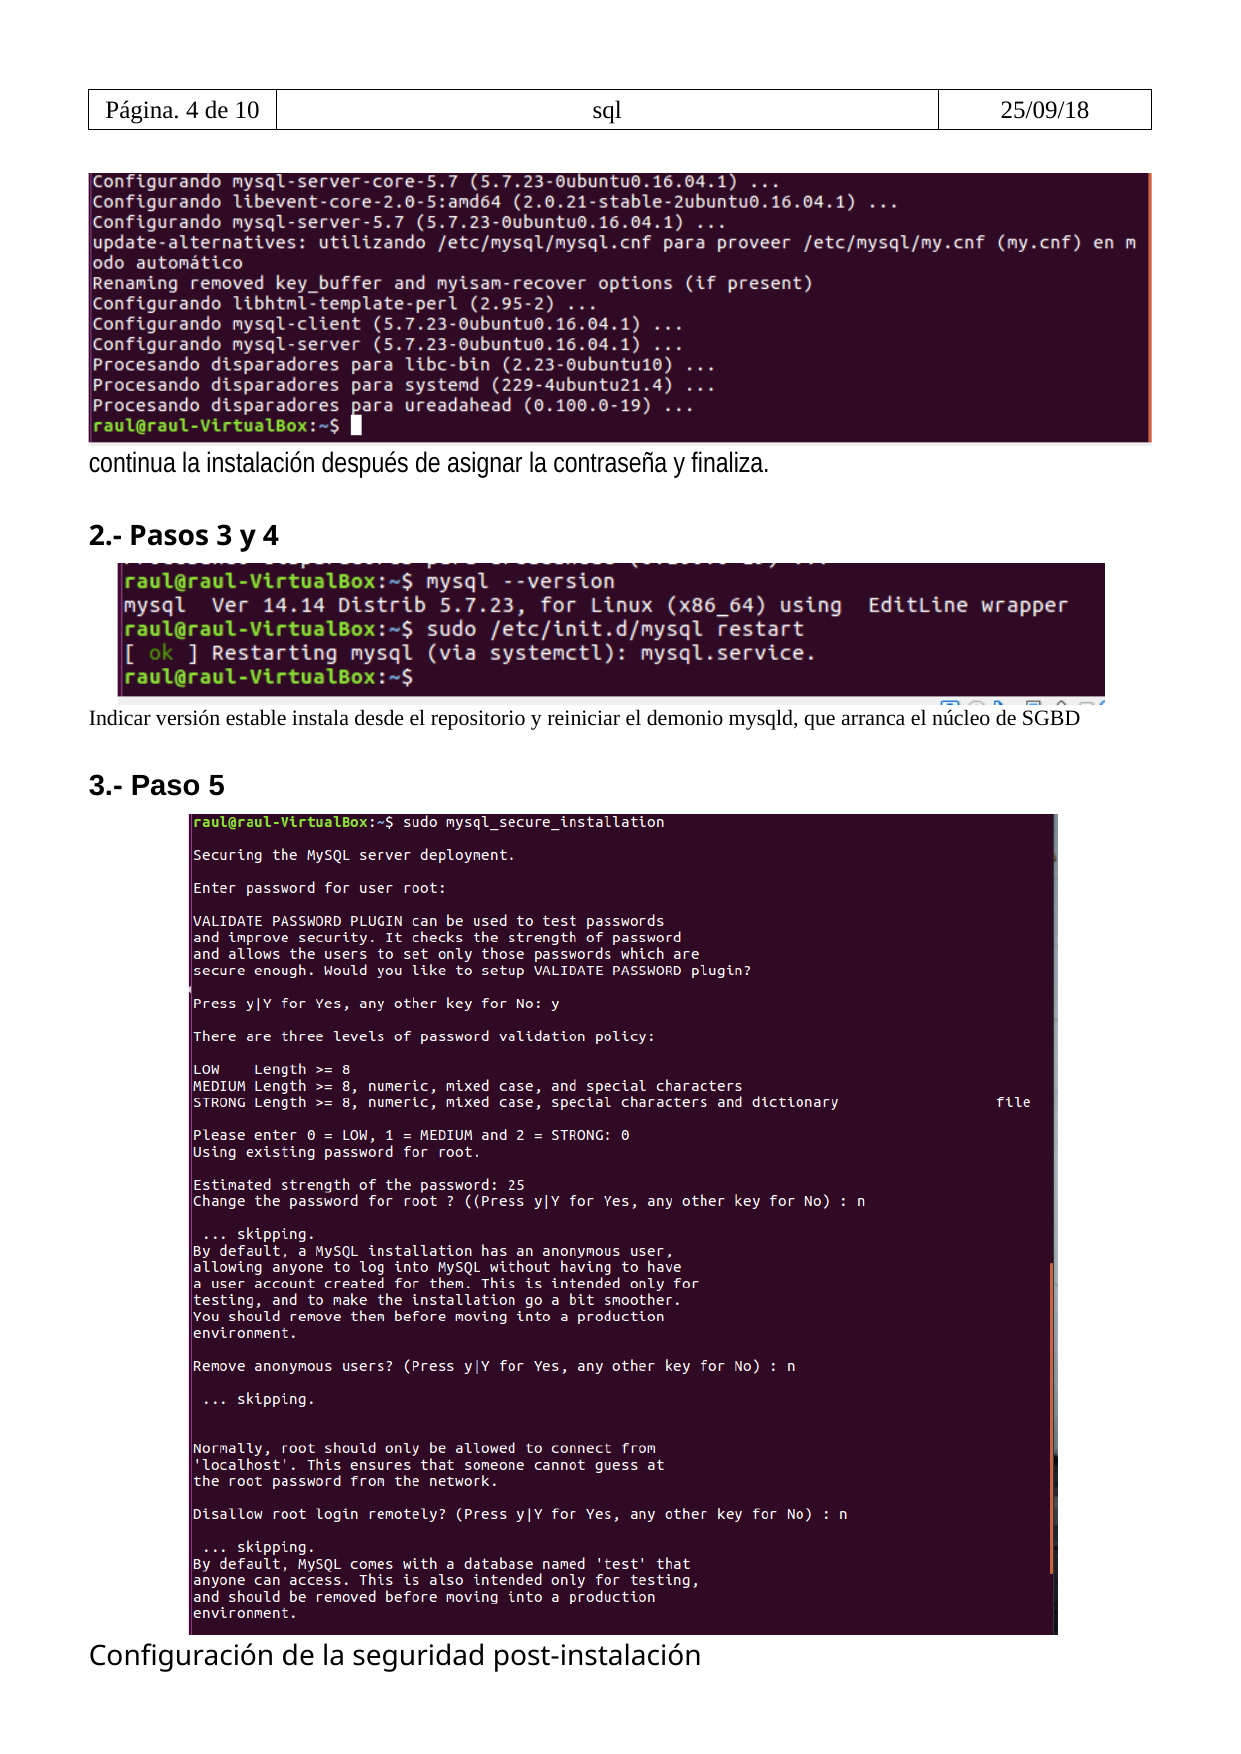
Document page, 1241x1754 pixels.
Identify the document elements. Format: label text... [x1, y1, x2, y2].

subtitle 3.- Paso 5 [88, 768, 1152, 801]
subtitle 2.- Pasos 3 y 4 [88, 515, 1152, 554]
picture [117, 563, 1105, 705]
picture [88, 173, 1152, 446]
text Configuración de la seguridad post-instalación [88, 814, 1152, 1673]
picture [188, 814, 1058, 1635]
text [88, 158, 1152, 173]
text Indicar versión estable instala desde el repositorio y reiniciar el demonio mysqld, que arranca el núcleo de SGBD [88, 566, 1152, 730]
text continua la instalación después de asignar la contraseña y finaliza. [88, 446, 1152, 478]
